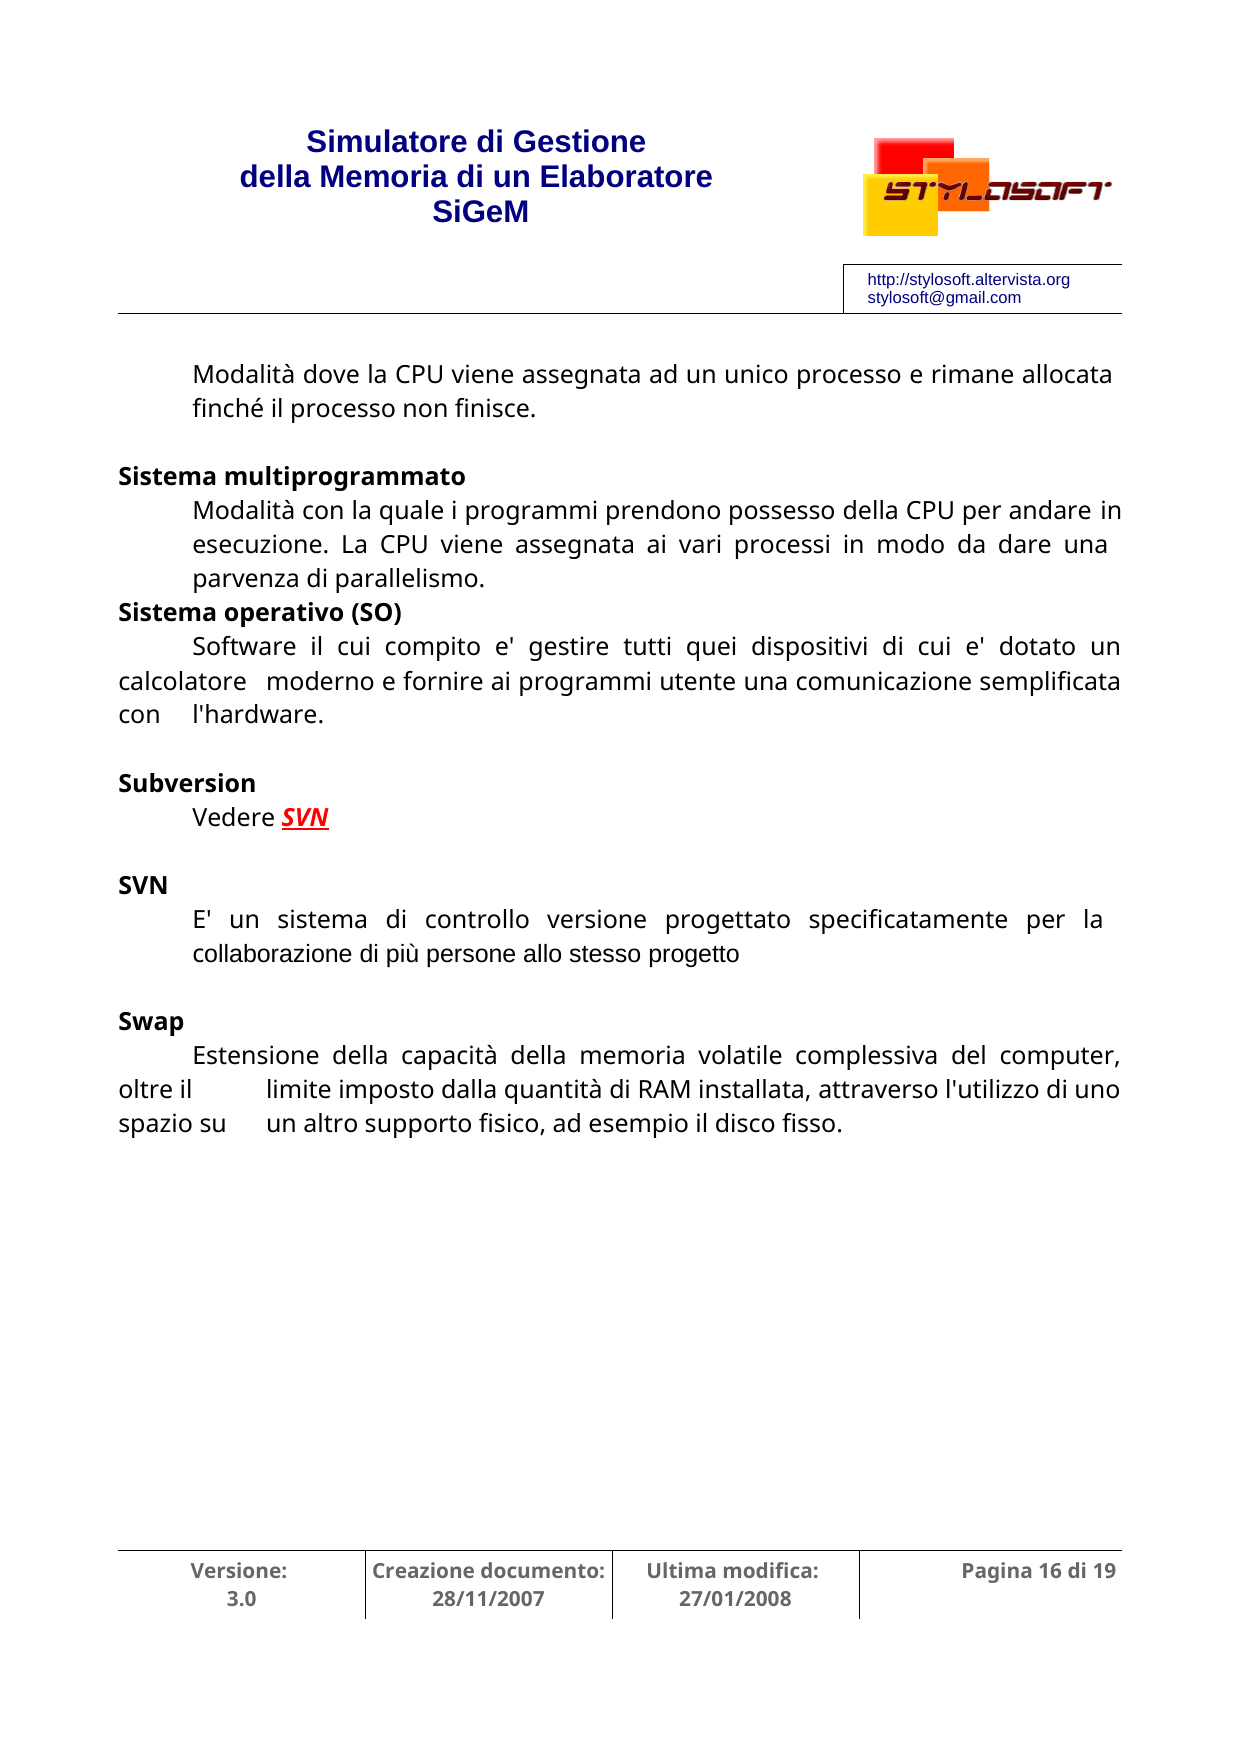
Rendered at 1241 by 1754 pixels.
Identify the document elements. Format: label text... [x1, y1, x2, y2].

text Subversion [118, 765, 1122, 799]
text Estensione della capacità della memoria volatile complessiva del computer, oltre il limite imposto dalla quantità di RAM installata, attraverso l'utilizzo di uno spazio su un altro supporto fisico, ad esempio il disco fisso. [118, 1038, 1122, 1140]
text Vedere SVN [118, 799, 1122, 833]
text Sistema multiprogrammato [118, 459, 1122, 493]
text SVN [118, 867, 1122, 902]
text Modalità con la quale i programmi prendono possesso della CPU per andare in esecuzione. La CPU viene assegnata ai vari processi in modo da dare una parvenza di parallelismo. [118, 493, 1122, 595]
picture [848, 123, 1117, 247]
text E' un sistema di controllo versione progettato specificatamente per la collaborazione di più persone allo stesso progetto [118, 902, 1122, 970]
text Sistema operativo (SO) [118, 595, 1122, 629]
text Swap [118, 1004, 1122, 1038]
text Software il cui compito e' gestire tutti quei dispositivi di cui e' dotato un calcolatore moderno e fornire ai programmi utente una comunicazione semplificata con l'hardware. [118, 629, 1122, 731]
text Modalità dove la CPU viene assegnata ad un unico processo e rimane allocata finché il processo non finisce. [118, 357, 1122, 425]
